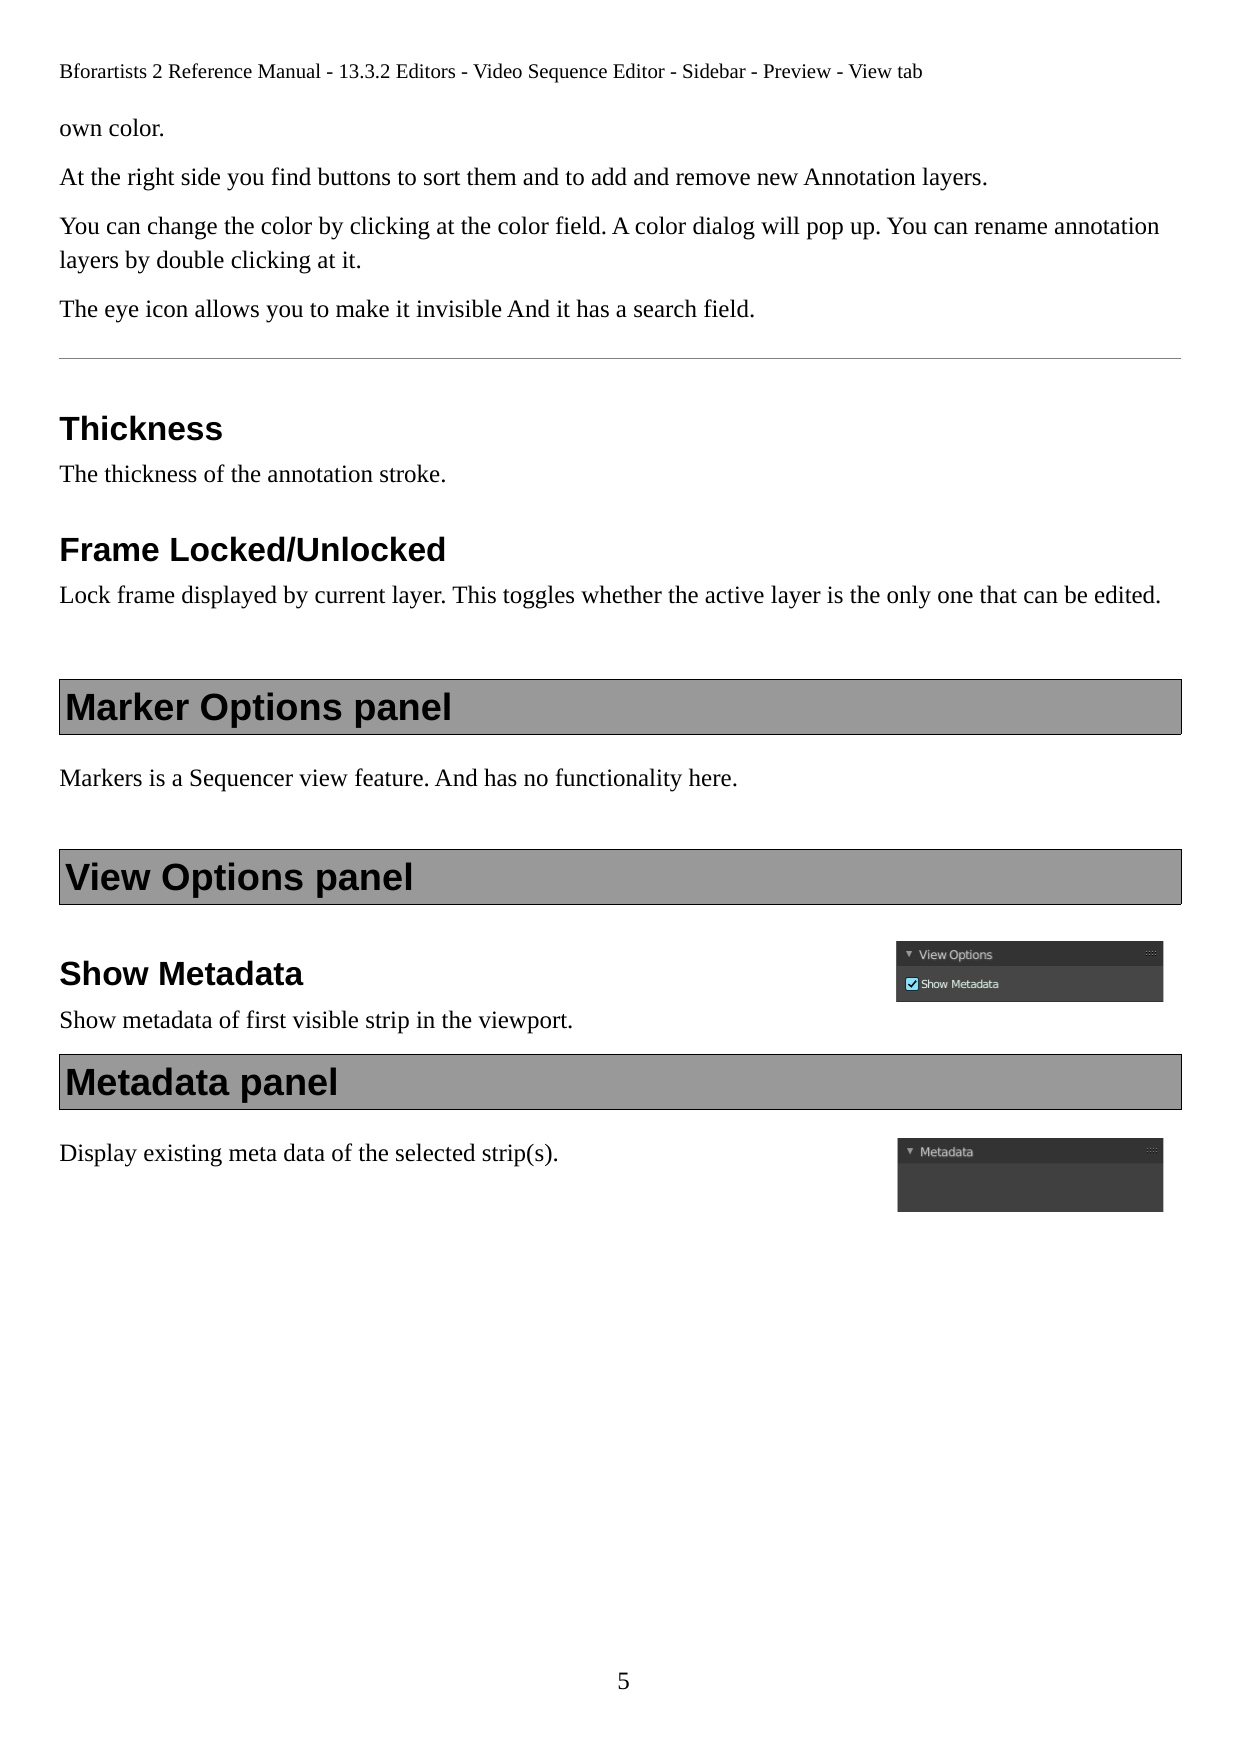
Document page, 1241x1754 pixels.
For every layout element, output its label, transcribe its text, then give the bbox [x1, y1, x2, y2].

text The thickness of the annotation stroke. [59, 459, 1181, 488]
text Lock frame displayed by current layer. This toggles whether the active layer is the only one that can be edited. [59, 581, 1181, 609]
text At the right side you find buttons to sort them and to add and remove new Annotation layers. [59, 162, 1181, 190]
subtitle Frame Locked/Unlocked [59, 529, 1181, 568]
subtitle Thickness [59, 408, 1181, 447]
text The eye icon allows you to make it invisible And it has a search field. [59, 294, 1181, 323]
text Markers is a Sequencer view feature. And has no functionality here. [59, 763, 1181, 791]
table_header Marker Options panel [60, 680, 1181, 734]
table_header View Options panel [60, 850, 1181, 904]
subtitle [1164, 954, 1181, 992]
table_header Metadata panel [60, 1055, 1181, 1109]
text Display existing meta data of the selected strip(s). [59, 1138, 897, 1167]
picture [896, 941, 1164, 1002]
text You can change the color by clicking at the color field. A color dialog will pop up. You can rename annotation layers by double clicking at it. [59, 211, 1181, 274]
text own color. [59, 113, 1181, 141]
subtitle Show Metadata [59, 954, 896, 992]
picture [897, 1138, 1164, 1212]
text Show metadata of first visible strip in the viewport. [59, 1005, 1181, 1034]
